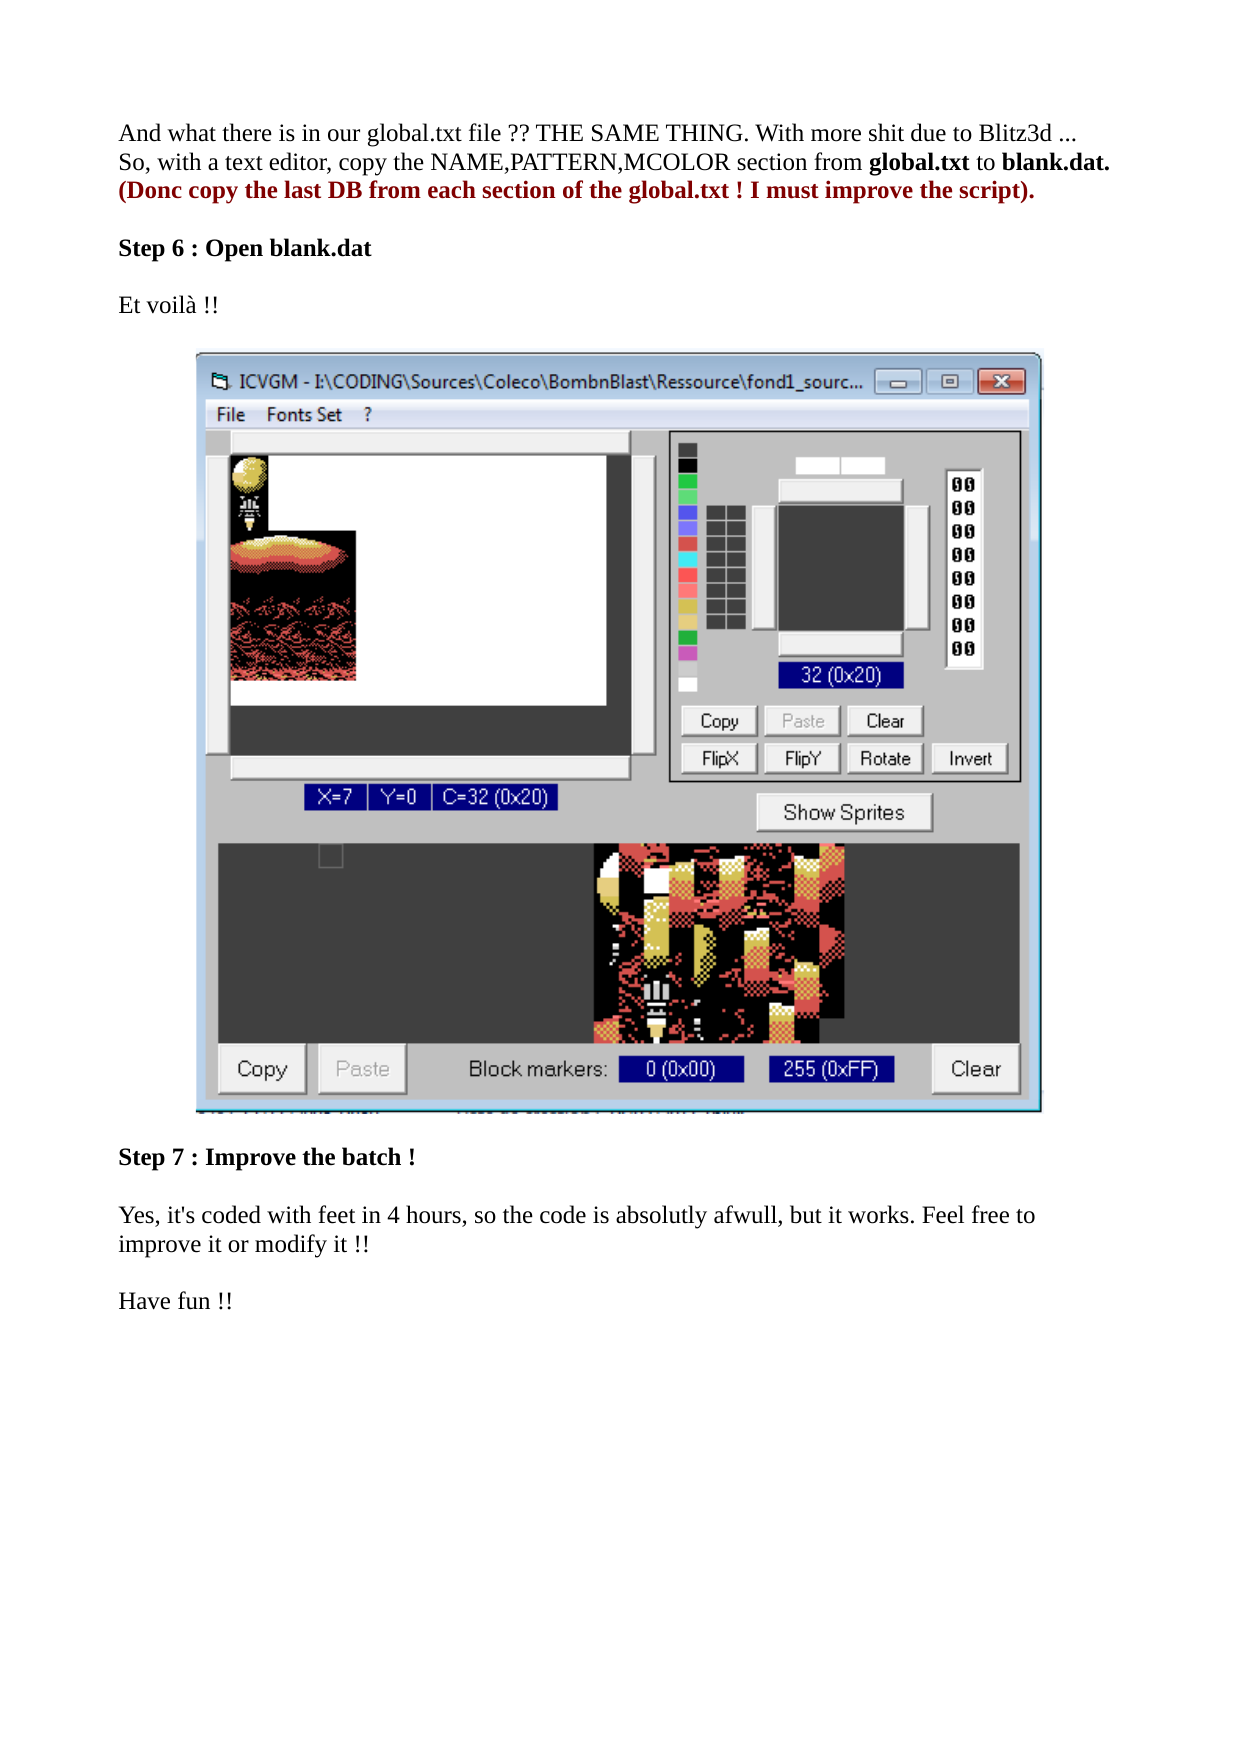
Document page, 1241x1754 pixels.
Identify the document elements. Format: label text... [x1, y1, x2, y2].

text Have fun !! [118, 1286, 1122, 1315]
text Step 6 : Open blank.dat [118, 233, 1122, 262]
text Et voilà !! [118, 291, 1122, 319]
text (Donc copy the last DB from each section of the global.txt ! I must improve the script). [118, 176, 1122, 204]
text So, with a text editor, copy the NAME,PATTERN,MCOLOR section from global.txt to blank.dat. [118, 147, 1122, 176]
text And what there is in our global.txt file ?? THE SAME THING. With more shit due to Blitz3d ... [118, 118, 1122, 147]
picture [195, 348, 1045, 1114]
text Yes, it's coded with feet in 4 hours, so the code is absolutly afwull, but it works. Feel free to improve it or modify it !! [118, 1200, 1122, 1257]
text Step 7 : Improve the batch ! [118, 1142, 1122, 1171]
